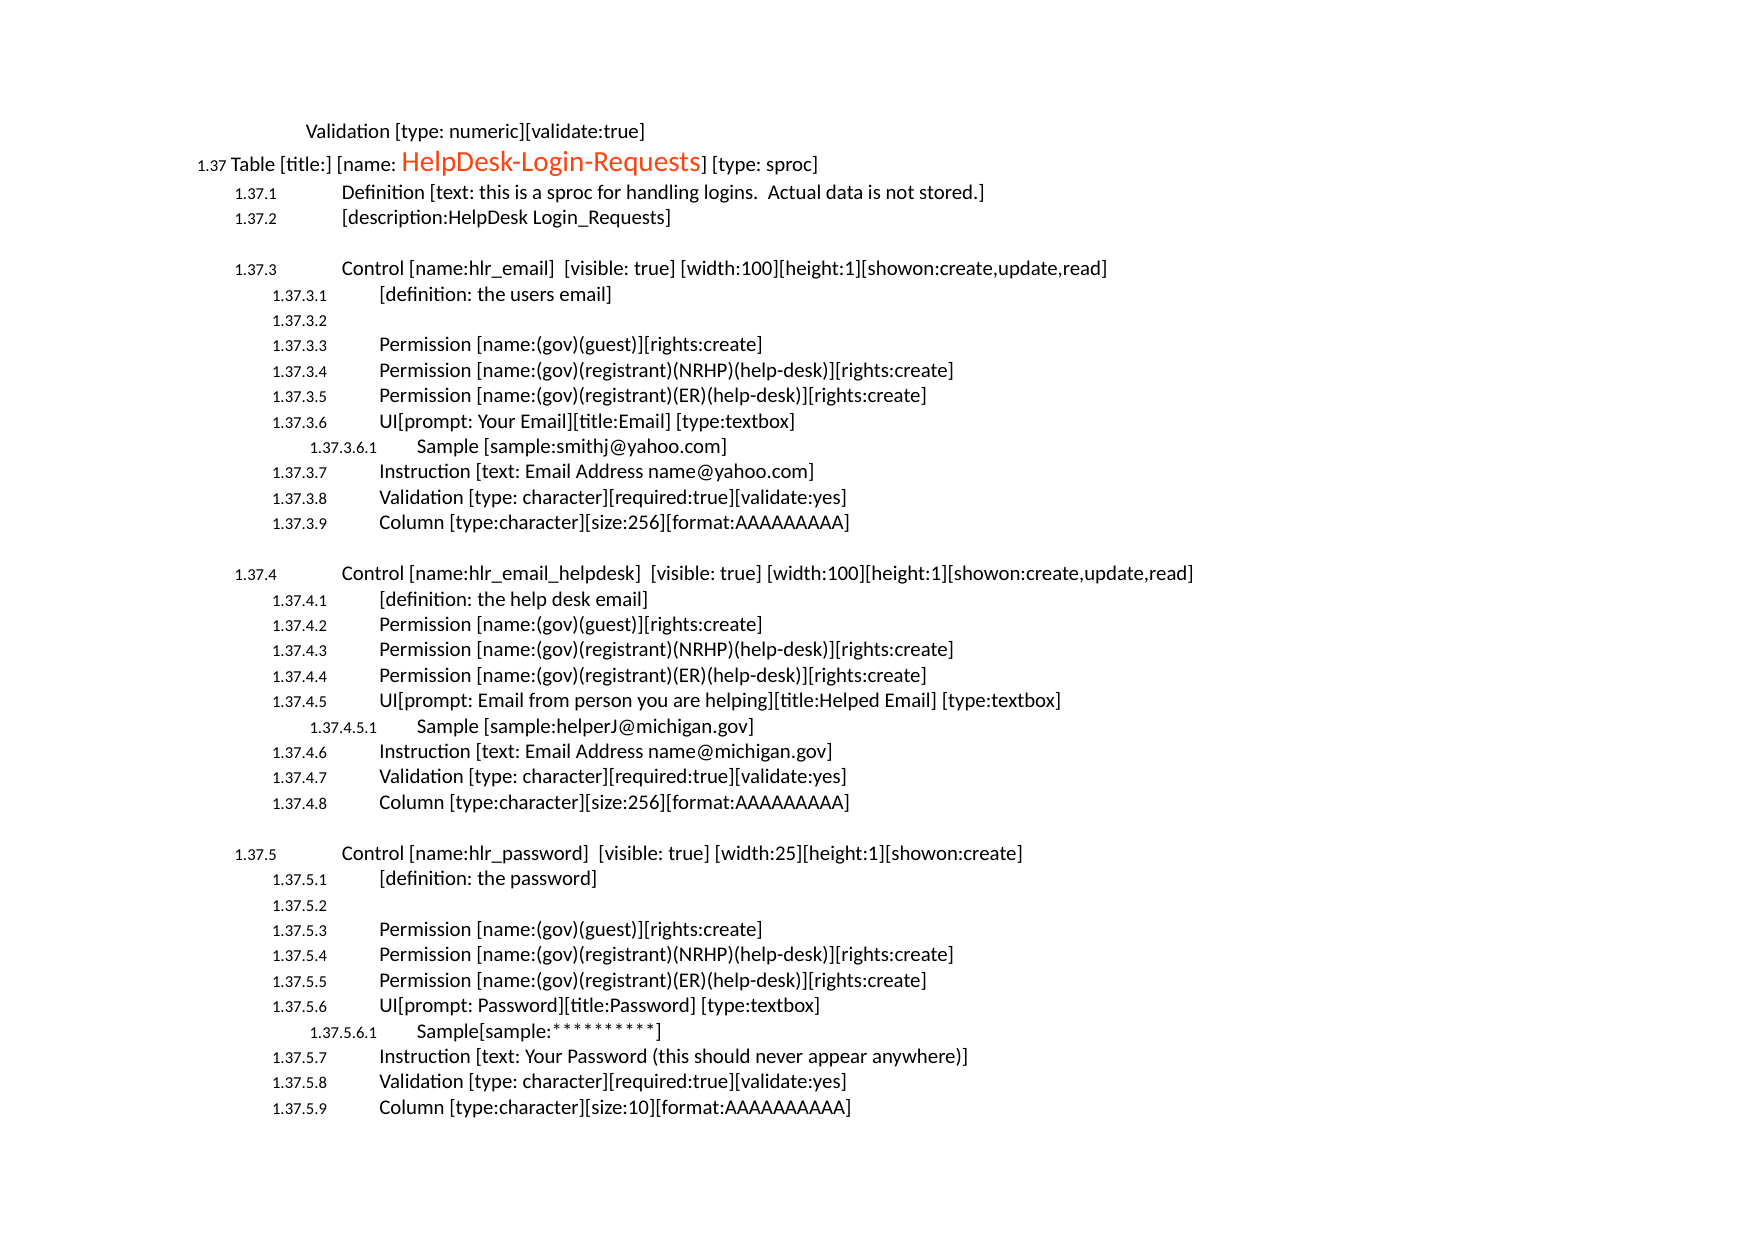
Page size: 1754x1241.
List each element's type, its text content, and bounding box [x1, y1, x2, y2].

list UI[prompt: Email from person you are helping][title:Helped Email] [type:textbox] [268, 687, 1636, 713]
list Permission [name:(gov)(registrant)(NRHP)(help-desk)][rights:create] [268, 637, 1636, 662]
list Validation [type: numeric][validate:true] [268, 118, 1636, 143]
list Table [title:] [name: HelpDesk-Login-Requests] [type: sproc] [193, 143, 1636, 179]
list [description:HelpDesk Login_Requests] [231, 204, 1636, 230]
list Definition [text: this is a sproc for handling logins. Actual data is not stored.] [231, 179, 1636, 204]
list Permission [name:(gov)(registrant)(ER)(help-desk)][rights:create] [268, 382, 1636, 408]
list Instruction [text: Email Address name@michigan.gov] [268, 738, 1636, 764]
list UI[prompt: Your Email][title:Email] [type:textbox] [268, 408, 1636, 433]
list Control [name:hlr_email] [visible: true] [width:100][height:1][showon:create,update,read] [231, 255, 1636, 281]
list Sample[sample:**********] [306, 1018, 1636, 1043]
list Column [type:character][size:256][format:AAAAAAAAA] [268, 789, 1636, 814]
list Permission [name:(gov)(guest)][rights:create] [268, 611, 1636, 637]
list Validation [type: character][required:true][validate:yes] [268, 484, 1636, 509]
list Permission [name:(gov)(guest)][rights:create] [268, 332, 1636, 357]
list Permission [name:(gov)(registrant)(NRHP)(help-desk)][rights:create] [268, 942, 1636, 967]
list Sample [sample:helperJ@michigan.gov] [306, 713, 1636, 738]
list Permission [name:(gov)(registrant)(NRHP)(help-desk)][rights:create] [268, 357, 1636, 382]
list [definition: the help desk email] [268, 586, 1636, 611]
list Instruction [text: Your Password (this should never appear anywhere)] [268, 1043, 1636, 1069]
list [definition: the password] [268, 865, 1636, 891]
list Permission [name:(gov)(registrant)(ER)(help-desk)][rights:create] [268, 662, 1636, 687]
list Validation [type: character][required:true][validate:yes] [268, 1069, 1636, 1094]
list Control [name:hlr_email_helpdesk] [visible: true] [width:100][height:1][showon:create,update,read] [231, 560, 1636, 586]
list Sample [sample:smithj@yahoo.com] [306, 433, 1636, 459]
list UI[prompt: Password][title:Password] [type:textbox] [268, 992, 1636, 1018]
list Instruction [text: Email Address name@yahoo.com] [268, 459, 1636, 484]
list Permission [name:(gov)(guest)][rights:create] [268, 916, 1636, 942]
list Control [name:hlr_password] [visible: true] [width:25][height:1][showon:create] [231, 840, 1636, 865]
list [definition: the users email] [268, 281, 1636, 306]
list Column [type:character][size:256][format:AAAAAAAAA] [268, 509, 1636, 535]
list Column [type:character][size:10][format:AAAAAAAAAA] [268, 1094, 1636, 1119]
list Validation [type: character][required:true][validate:yes] [268, 764, 1636, 789]
list Permission [name:(gov)(registrant)(ER)(help-desk)][rights:create] [268, 967, 1636, 992]
